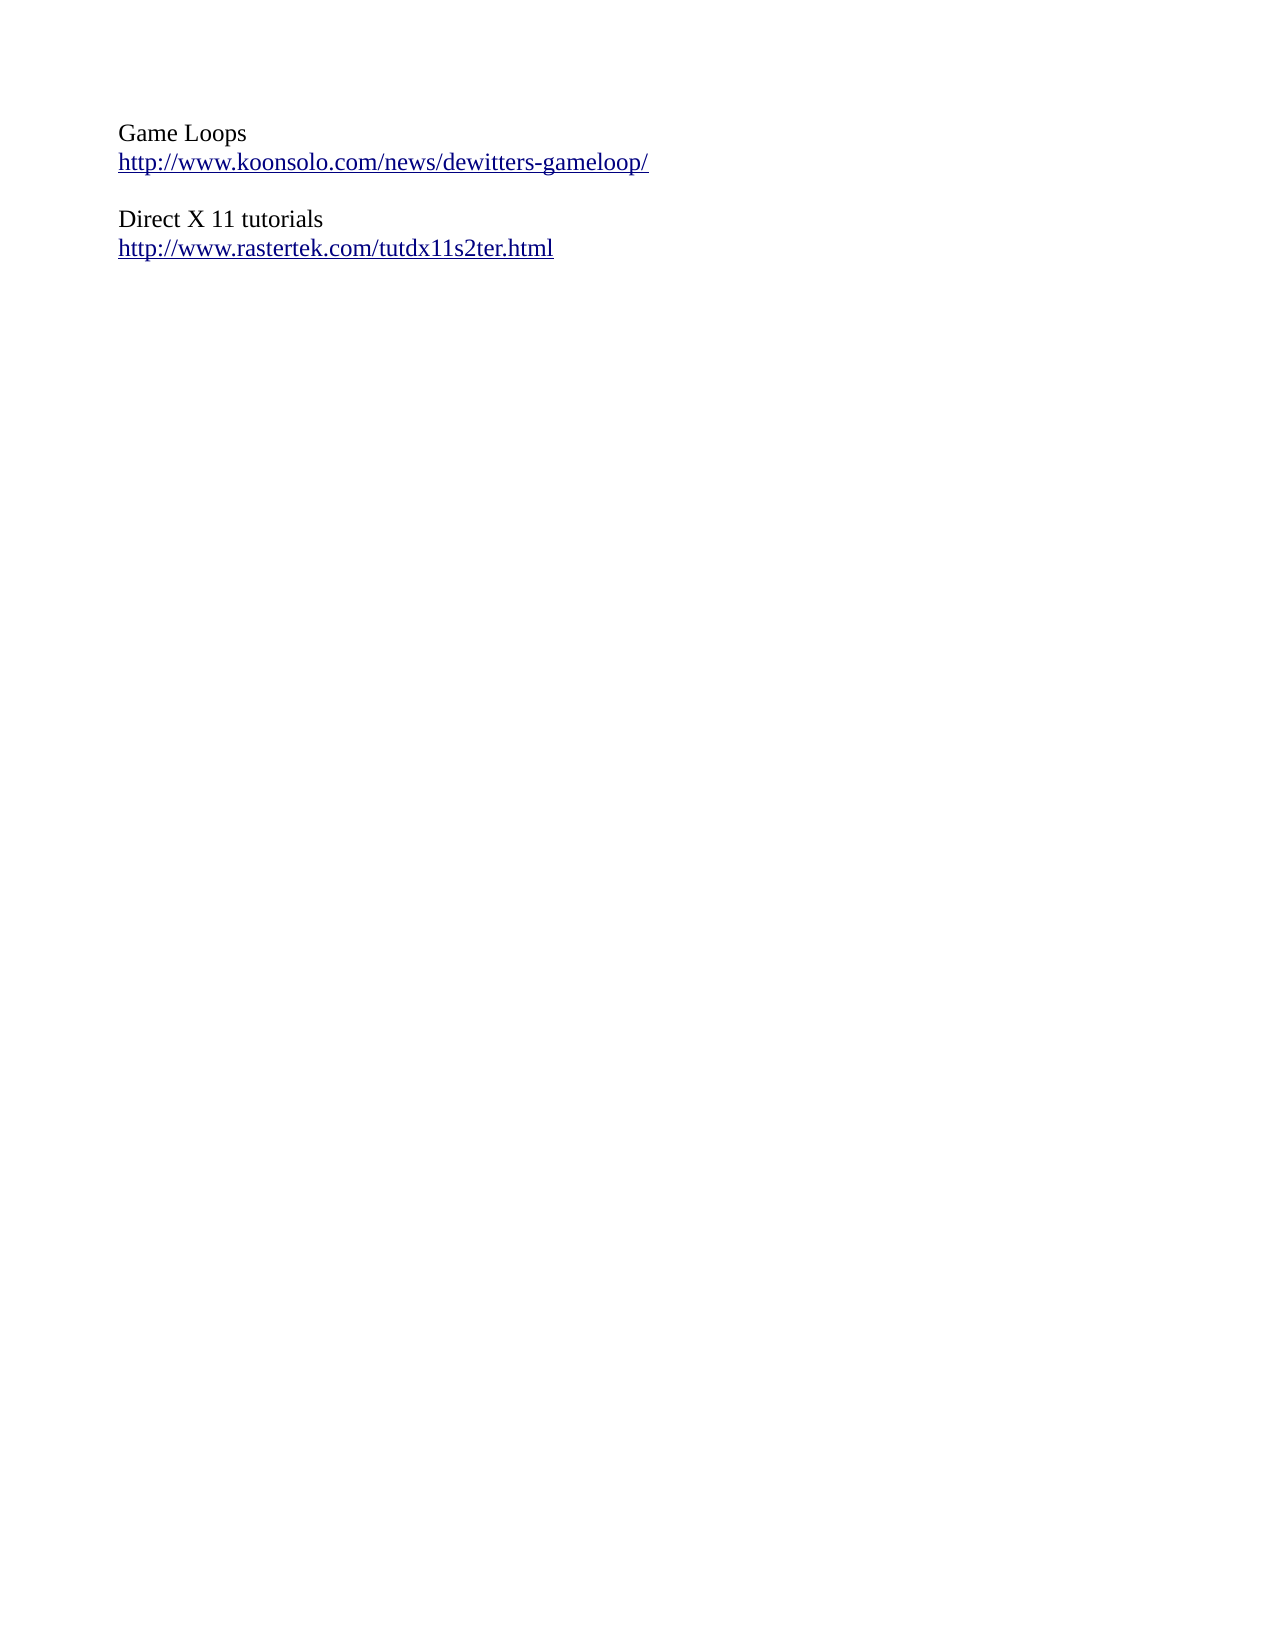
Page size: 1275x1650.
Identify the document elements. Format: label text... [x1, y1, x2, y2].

text Direct X 11 tutorials [118, 204, 1157, 233]
text Game Loops [118, 118, 1157, 147]
text http://www.rastertek.com/tutdx11s2ter.html [118, 233, 1157, 262]
text http://www.koonsolo.com/news/dewitters-gameloop/ [118, 147, 1157, 176]
